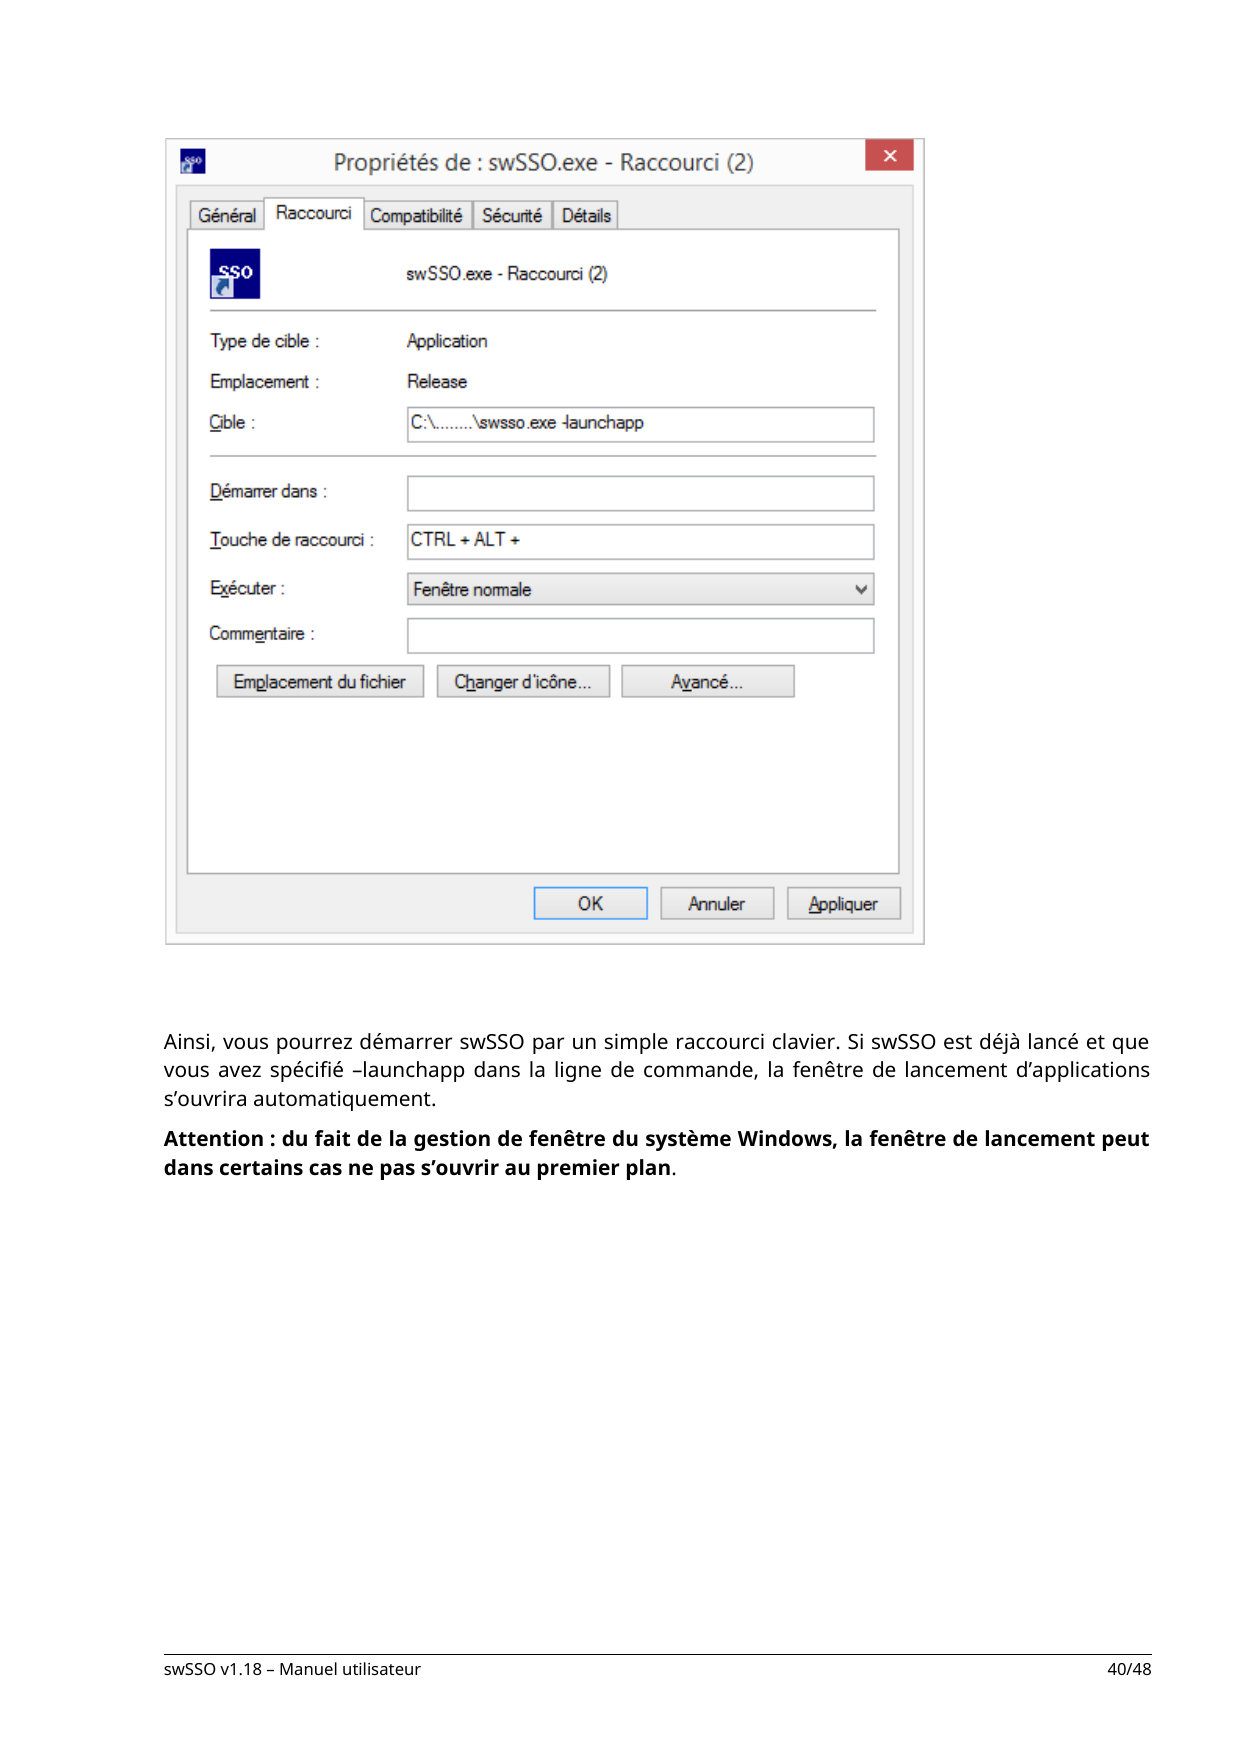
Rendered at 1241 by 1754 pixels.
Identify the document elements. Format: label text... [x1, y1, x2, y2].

text Ainsi, vous pourrez démarrer swSSO par un simple raccourci clavier. Si swSSO est déjà lancé et que vous avez spécifié –launchapp dans la ligne de commande, la fenêtre de lancement d’applications s’ouvrira automatiquement. [164, 1027, 1152, 1112]
picture [165, 138, 925, 945]
text Attention : du fait de la gestion de fenêtre du système Windows, la fenêtre de lancement peut dans certains cas ne pas s’ouvrir au premier plan. [164, 1124, 1152, 1181]
